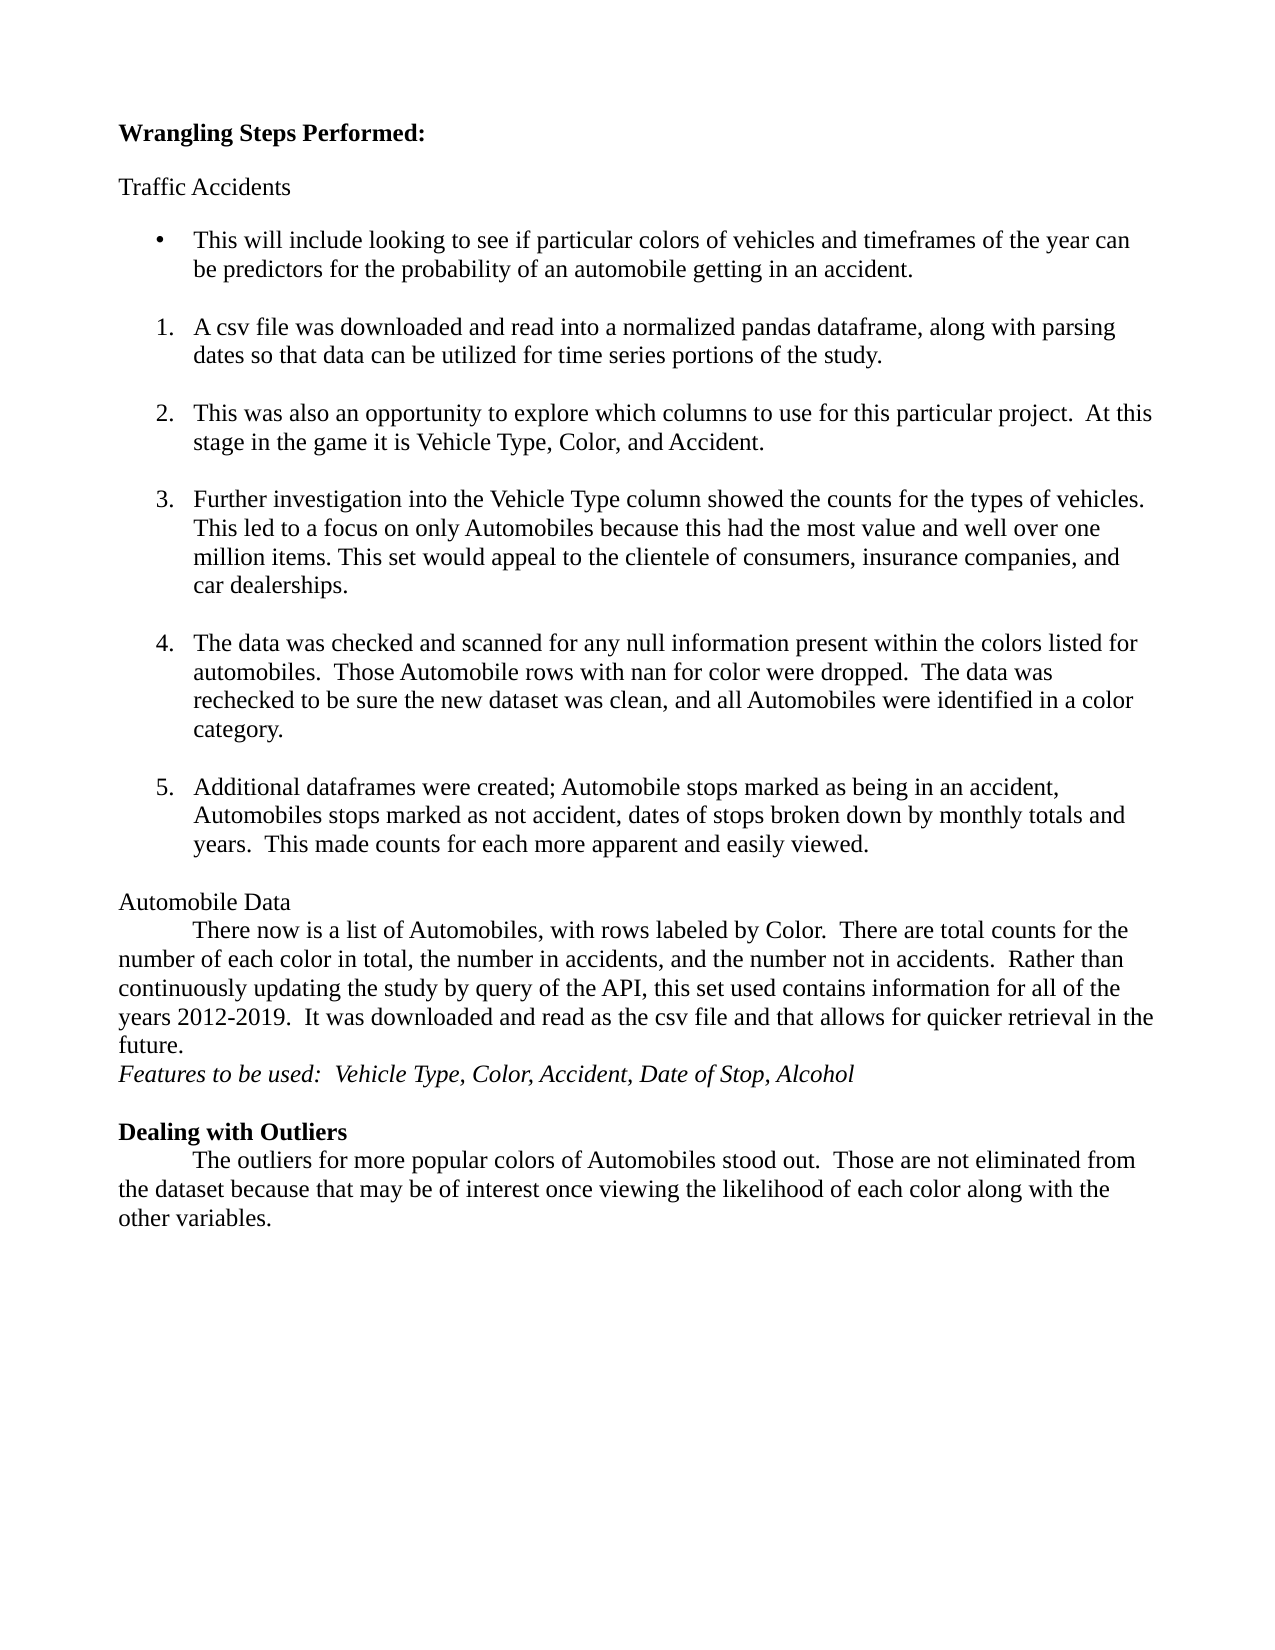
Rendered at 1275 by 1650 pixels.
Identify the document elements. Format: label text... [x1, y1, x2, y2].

text Wrangling Steps Performed: [118, 118, 1157, 147]
list Additional dataframes were created; Automobile stops marked as being in an accident, Automobiles stops marked as not accident, dates of stops broken down by monthly totals and years. This made counts for each more apparent and easily viewed. [156, 772, 1157, 858]
text Automobile Data [118, 887, 1157, 916]
text The outliers for more popular colors of Automobiles stood out. Those are not eliminated from the dataset because that may be of interest once viewing the likelihood of each color along with the other variables. [118, 1146, 1157, 1232]
list This was also an opportunity to explore which columns to use for this particular project. At this stage in the game it is Vehicle Type, Color, and Accident. [156, 398, 1157, 456]
list A csv file was downloaded and read into a normalized pandas dataframe, along with parsing dates so that data can be utilized for time series portions of the study. [156, 312, 1157, 369]
list The data was checked and scanned for any null information present within the colors listed for automobiles. Those Automobile rows with nan for color were dropped. The data was rechecked to be sure the new dataset was clean, and all Automobiles were identified in a color category. [156, 628, 1157, 743]
list Further investigation into the Vehicle Type column showed the counts for the types of vehicles. This led to a focus on only Automobiles because this had the most value and well over one million items. This set would appeal to the clientele of consumers, insurance companies, and car dealerships. [156, 484, 1157, 599]
text There now is a list of Automobiles, with rows labeled by Color. There are total counts for the number of each color in total, the number in accidents, and the number not in accidents. Rather than continuously updating the study by query of the API, this set used contains information for all of the years 2012-2019. It was downloaded and read as the csv file and that allows for quicker retrieval in the future. [118, 916, 1157, 1059]
text Dealing with Outliers [118, 1117, 1157, 1146]
text Traffic Accidents [118, 172, 1157, 201]
text Features to be used: Vehicle Type, Color, Accident, Date of Stop, Alcohol [118, 1059, 1157, 1088]
list This will include looking to see if particular colors of vehicles and timeframes of the year can be predictors for the probability of an automobile getting in an accident. [156, 226, 1157, 283]
